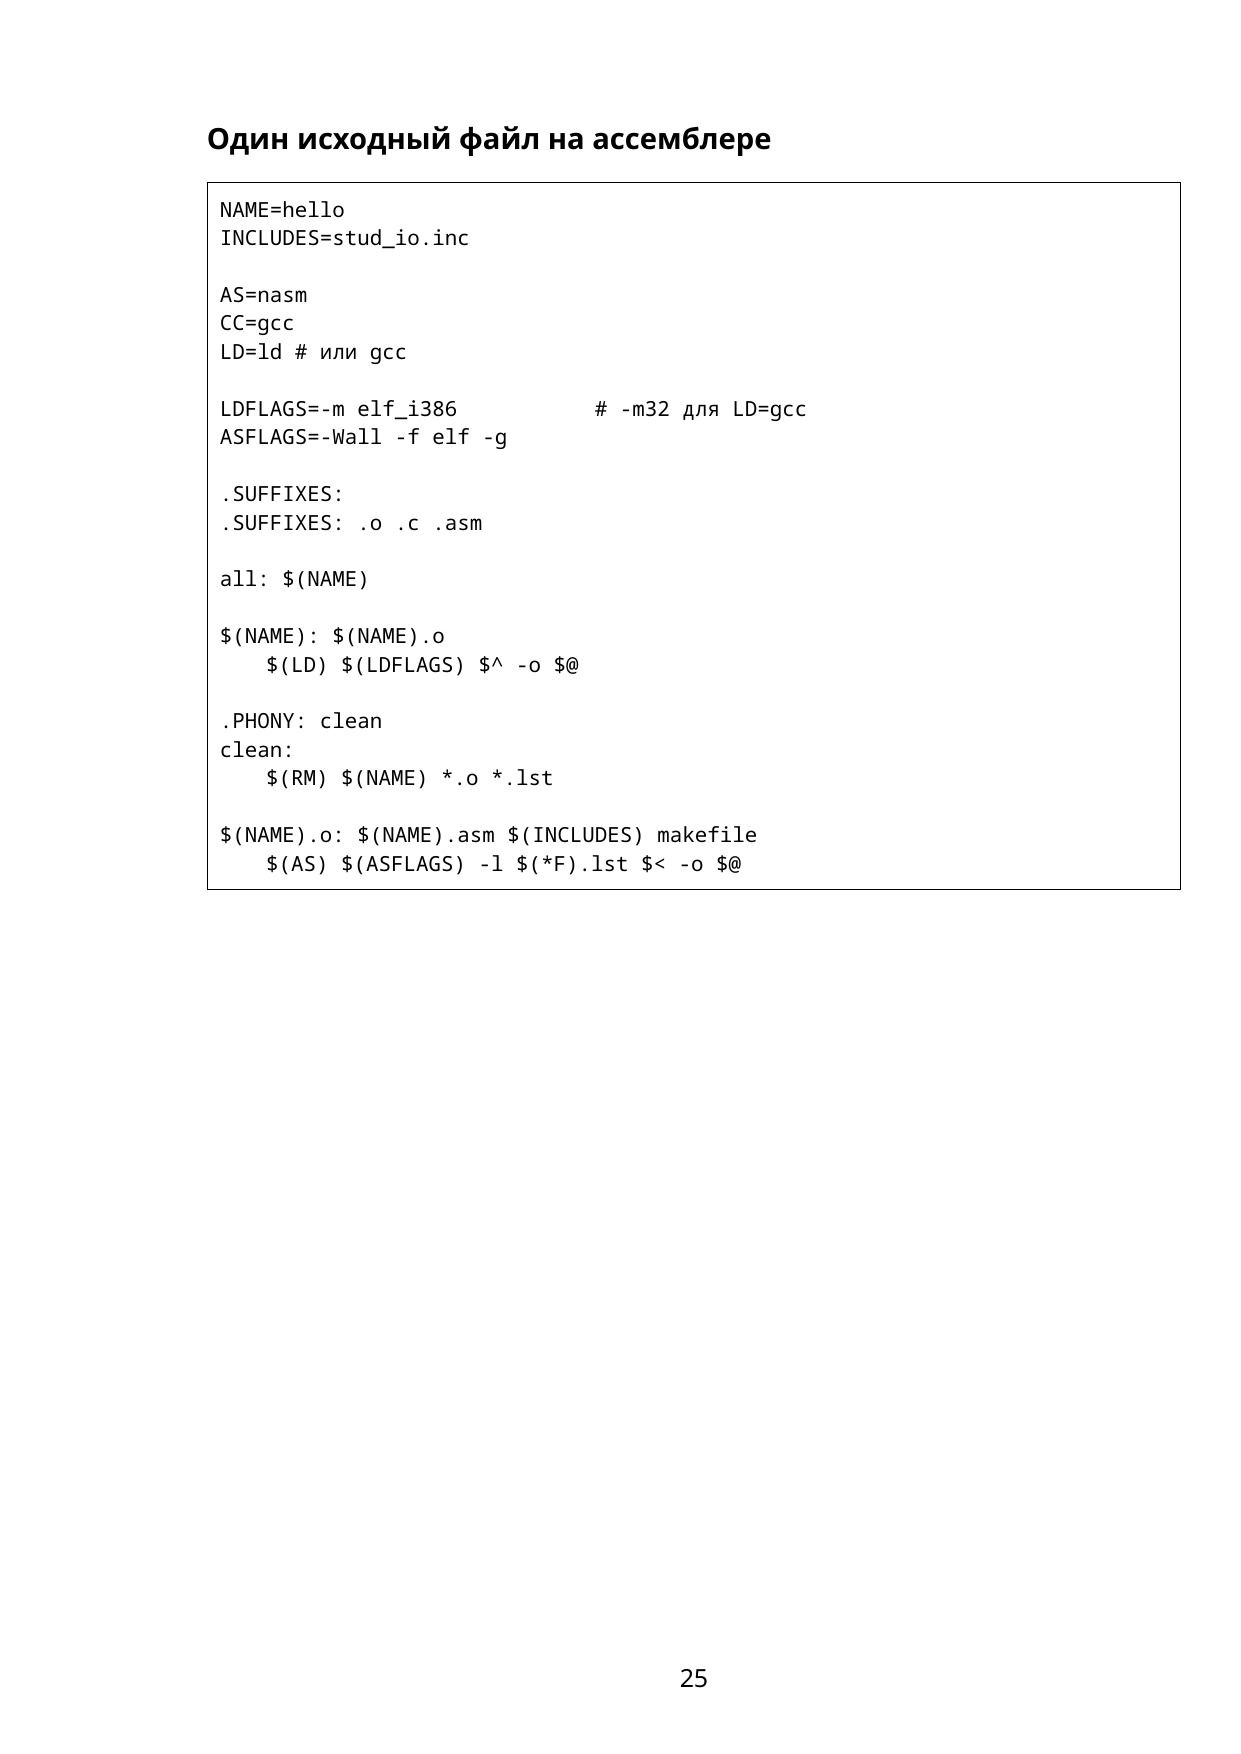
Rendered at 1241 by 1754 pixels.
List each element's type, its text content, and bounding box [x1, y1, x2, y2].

text INCLUDES=stud_io.inc [208, 210, 1180, 252]
text .PHONY: clean [208, 694, 1180, 722]
text AS=nasm [208, 267, 1180, 296]
text $(RM) $(NAME) *.o *.lst [208, 751, 1180, 792]
text $(NAME).o: $(NAME).asm $(INCLUDES) makefile [208, 808, 1180, 836]
text .SUFFIXES: .o .c .asm [208, 495, 1180, 536]
text $(AS) $(ASFLAGS) -l $(*F).lst $< -o $@ [208, 836, 1180, 889]
text $(LD) $(LDFLAGS) $^ -o $@ [208, 637, 1180, 678]
text ASFLAGS=-Wall -f elf -g [208, 409, 1180, 451]
text LD=ld # или gcc [208, 324, 1180, 365]
subtitle Один исходный файл на ассемблере [148, 118, 1181, 158]
text .SUFFIXES: [208, 466, 1180, 495]
text LDFLAGS=-m elf_i386 # -m32 для LD=gcc [208, 381, 1180, 409]
text NAME=hello [208, 183, 1180, 210]
text all: $(NAME) [208, 552, 1180, 593]
text CC=gcc [208, 296, 1180, 324]
text clean: [208, 722, 1180, 751]
text $(NAME): $(NAME).o [208, 608, 1180, 637]
